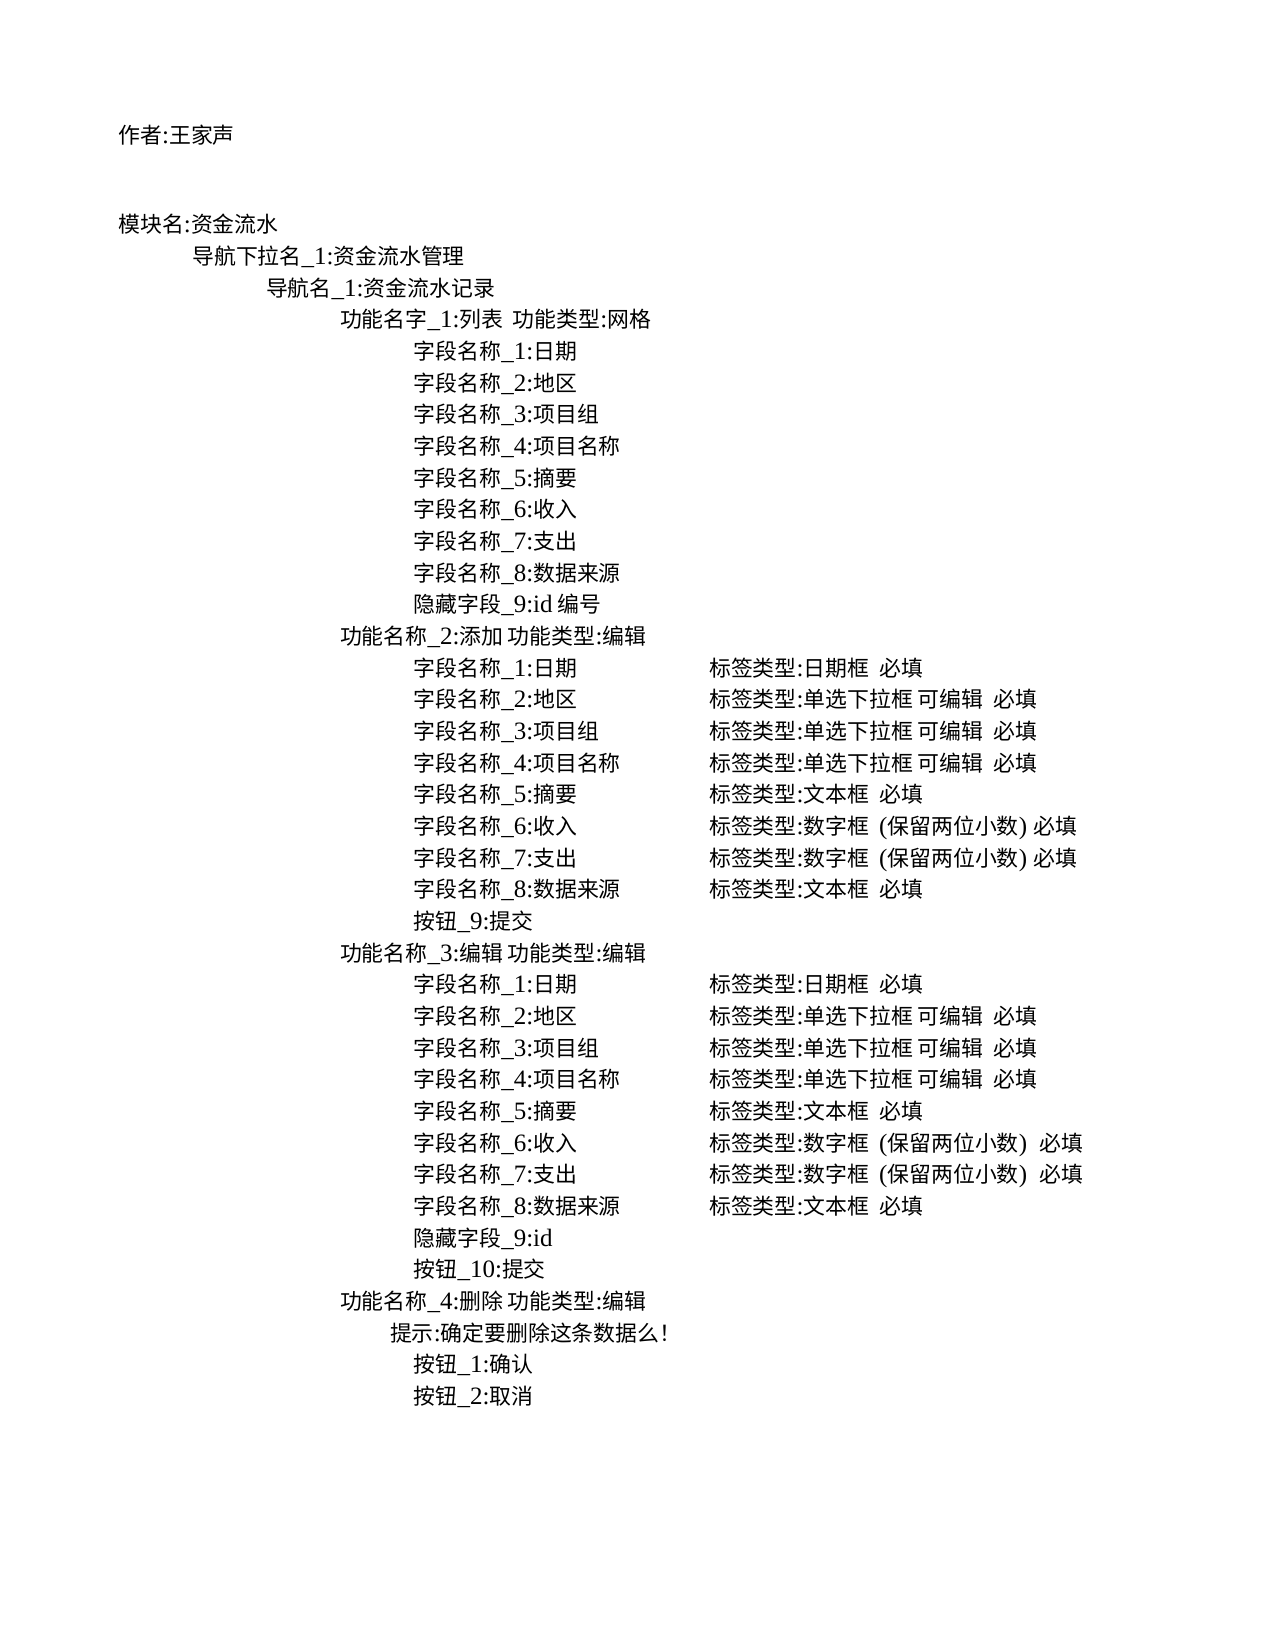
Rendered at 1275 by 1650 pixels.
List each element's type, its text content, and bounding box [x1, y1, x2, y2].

text 功能名称_4:删除 功能类型:编辑 [118, 1284, 1157, 1316]
text 模块名:资金流水 [118, 207, 1157, 239]
text 字段名称_6:收入 标签类型:数字框 (保留两位小数) 必填 [118, 1126, 1157, 1157]
text 字段名称_3:项目组 标签类型:单选下拉框 可编辑 必填 [118, 714, 1157, 746]
text 字段名称_8:数据来源 标签类型:文本框 必填 [118, 1189, 1157, 1221]
text 按钮_2:取消 [118, 1379, 1157, 1411]
text 导航下拉名_1:资金流水管理 [118, 239, 1157, 271]
text 功能名称_2:添加 功能类型:编辑 [118, 619, 1157, 651]
text 导航名_1:资金流水记录 [118, 271, 1157, 302]
text 字段名称_7:支出 标签类型:数字框 (保留两位小数) 必填 [118, 1157, 1157, 1189]
text 按钮_9:提交 [118, 904, 1157, 936]
text 功能名字_1:列表 功能类型:网格 [118, 302, 1157, 334]
text 按钮_1:确认 [118, 1347, 1157, 1379]
text 字段名称_5:摘要 [118, 461, 1157, 492]
text 隐藏字段_9:id编号 [118, 587, 1157, 619]
text 字段名称_6:收入 标签类型:数字框 (保留两位小数) 必填 [118, 809, 1157, 841]
text 字段名称_1:日期 [118, 334, 1157, 366]
text 字段名称_7:支出 标签类型:数字框 (保留两位小数) 必填 [118, 841, 1157, 872]
text 功能名称_3:编辑 功能类型:编辑 [118, 936, 1157, 967]
text 字段名称_4:项目名称 标签类型:单选下拉框 可编辑 必填 [118, 746, 1157, 777]
text 字段名称_2:地区 [118, 366, 1157, 397]
text 字段名称_3:项目组 [118, 397, 1157, 429]
text 字段名称_8:数据来源 标签类型:文本框 必填 [118, 872, 1157, 904]
text 字段名称_8:数据来源 [118, 556, 1157, 587]
text 按钮_10:提交 [118, 1252, 1157, 1284]
text 字段名称_5:摘要 标签类型:文本框 必填 [118, 777, 1157, 809]
text 字段名称_1:日期 标签类型:日期框 必填 [118, 967, 1157, 999]
text 隐藏字段_9:id [118, 1221, 1157, 1252]
text 字段名称_5:摘要 标签类型:文本框 必填 [118, 1094, 1157, 1126]
text 作者:王家声 [118, 118, 1157, 150]
text 字段名称_7:支出 [118, 524, 1157, 556]
text 提示:确定要删除这条数据么！ [118, 1316, 1157, 1347]
text 字段名称_6:收入 [118, 492, 1157, 524]
text 字段名称_4:项目名称 标签类型:单选下拉框 可编辑 必填 [118, 1062, 1157, 1094]
text 字段名称_2:地区 标签类型:单选下拉框 可编辑 必填 [118, 999, 1157, 1031]
text 字段名称_1:日期 标签类型:日期框 必填 [118, 651, 1157, 682]
text 字段名称_2:地区 标签类型:单选下拉框 可编辑 必填 [118, 682, 1157, 714]
text 字段名称_4:项目名称 [118, 429, 1157, 461]
text 字段名称_3:项目组 标签类型:单选下拉框 可编辑 必填 [118, 1031, 1157, 1062]
